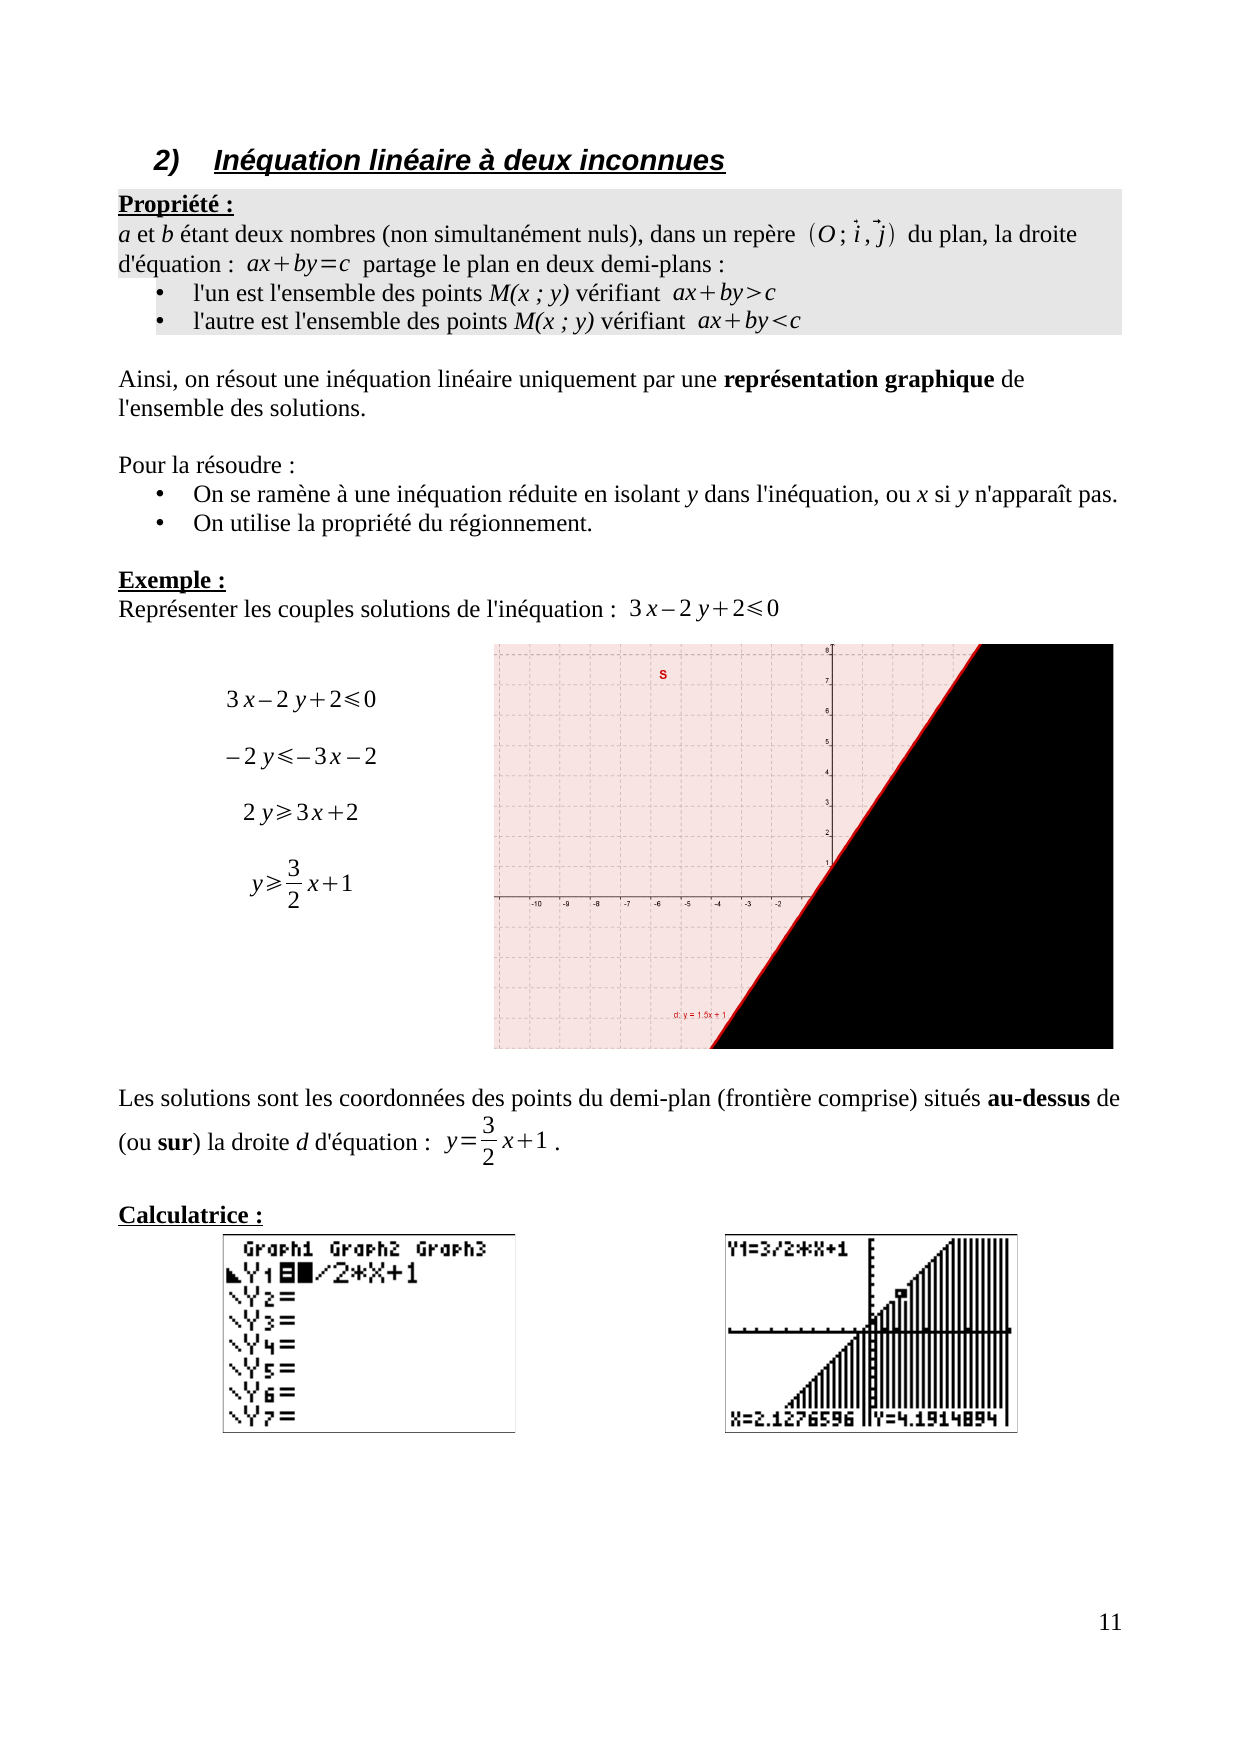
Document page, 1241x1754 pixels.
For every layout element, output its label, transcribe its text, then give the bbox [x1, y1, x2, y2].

text Les solutions sont les coordonnées des points du demi-plan (frontière comprise) situés au-dessus de (ou sur) la droite d d'équation : . [118, 1083, 1122, 1171]
table_header [620, 1229, 1122, 1467]
text Pour la résoudre : [118, 450, 1122, 479]
list On se ramène à une inéquation réduite en isolant y dans l'inéquation, ou x si y n'apparaît pas. [156, 479, 1122, 508]
text Ainsi, on résout une inéquation linéaire uniquement par une représentation graphique de l'ensemble des solutions. [118, 364, 1122, 421]
text Représenter les couples solutions de l'inéquation : [118, 594, 1122, 623]
text Calculatrice : [118, 1200, 1122, 1228]
list l'autre est l'ensemble des points M(x ; y) vérifiant [156, 306, 1122, 335]
text Propriété : [118, 189, 1122, 218]
table_header [118, 1229, 620, 1467]
list l'un est l'ensemble des points M(x ; y) vérifiant [156, 278, 1122, 306]
list On utilise la propriété du régionnement. [156, 508, 1122, 536]
subtitle Inéquation linéaire à deux inconnues [153, 143, 1122, 177]
text a et b étant deux nombres (non simultanément nuls), dans un repère du plan, la droite d'équation : partage le plan en deux demi-plans : [118, 218, 1122, 278]
table_header [118, 623, 484, 1083]
text Exemple : [118, 565, 1122, 594]
table_header [484, 623, 1123, 1083]
